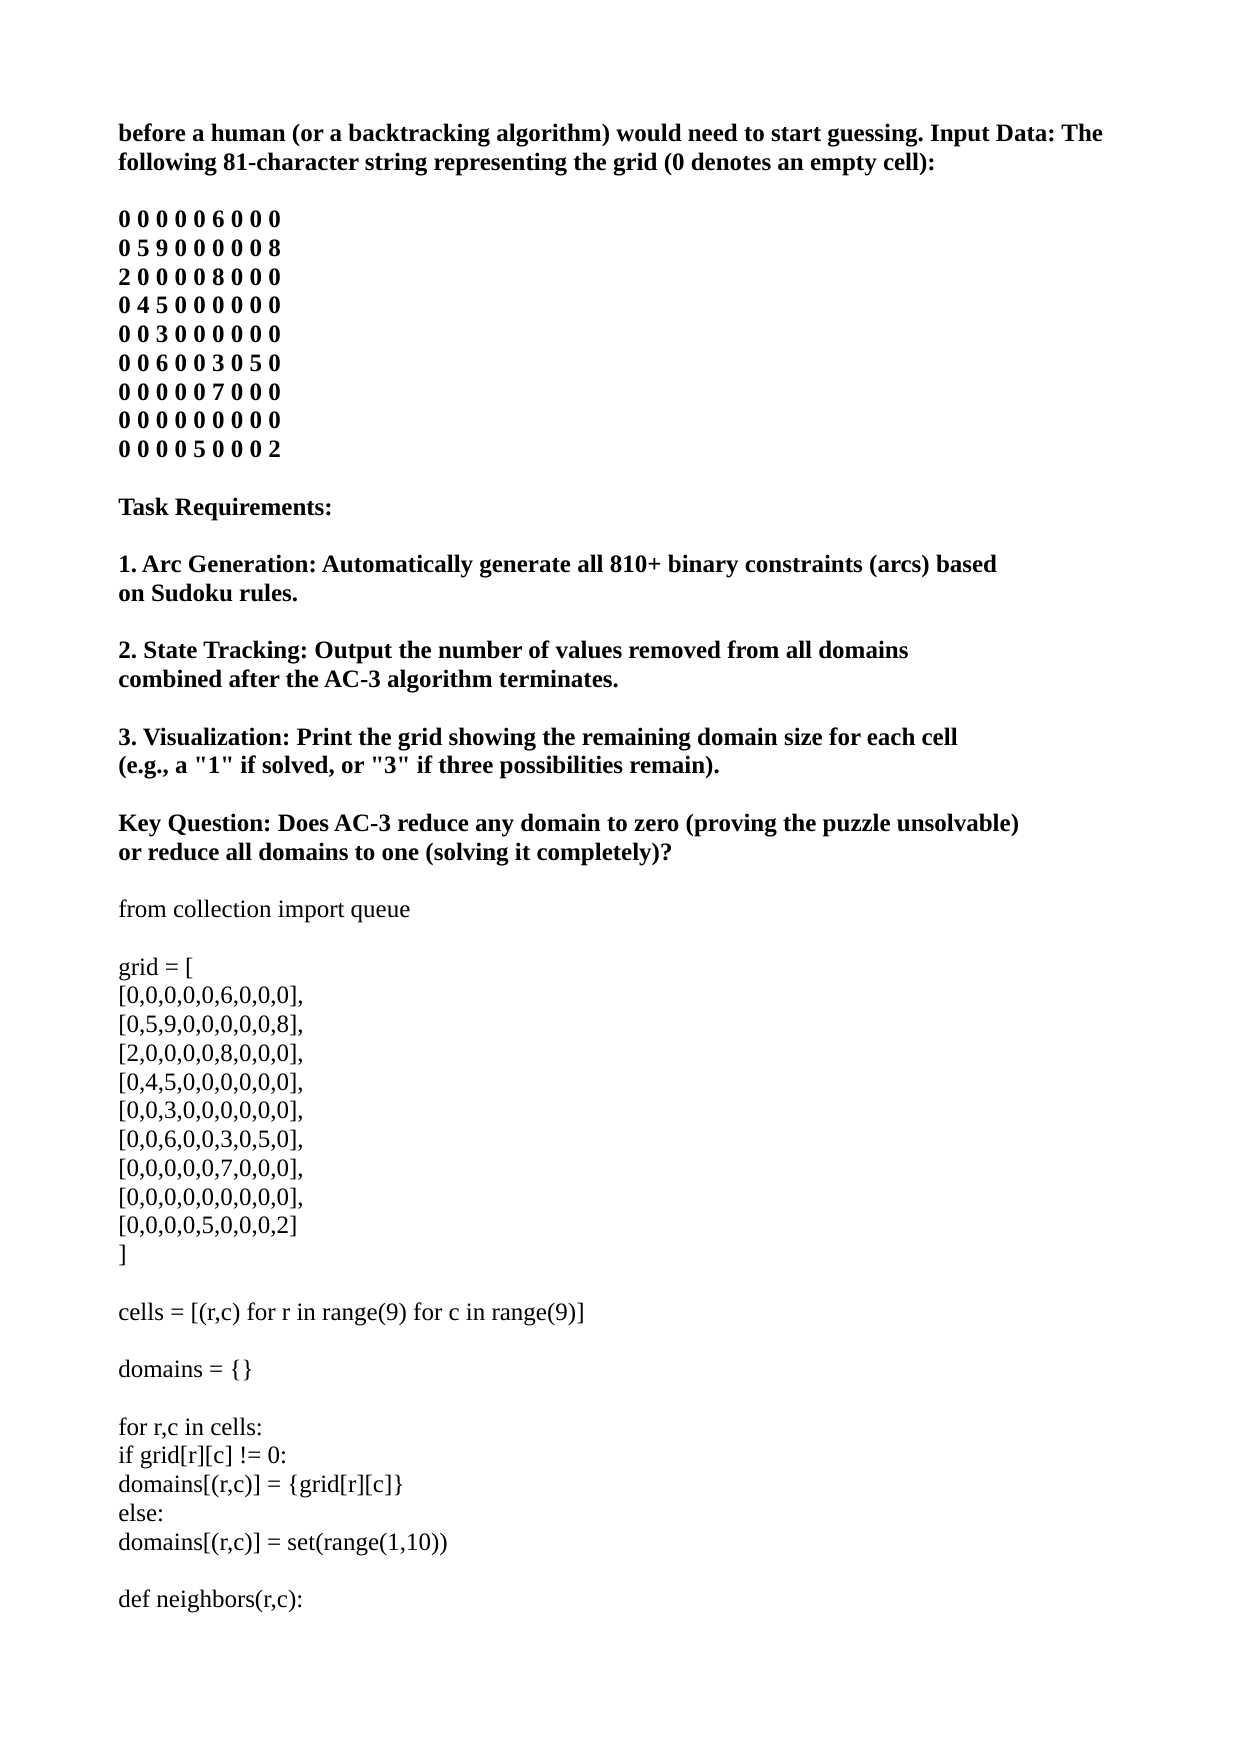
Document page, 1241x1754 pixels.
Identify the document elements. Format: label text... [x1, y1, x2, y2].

text 3. Visualization: Print the grid showing the remaining domain size for each cell [118, 722, 1122, 751]
text domains = {} [118, 1354, 1122, 1383]
text [0,0,0,0,0,6,0,0,0], [118, 981, 1122, 1009]
text ] [118, 1239, 1122, 1268]
text 2 0 0 0 0 8 0 0 0 [118, 262, 1122, 291]
text [0,0,3,0,0,0,0,0,0], [118, 1096, 1122, 1124]
text [0,0,0,0,0,0,0,0,0], [118, 1182, 1122, 1211]
text [0,4,5,0,0,0,0,0,0], [118, 1067, 1122, 1096]
text 0 0 3 0 0 0 0 0 0 [118, 319, 1122, 348]
text (e.g., a "1" if solved, or "3" if three possibilities remain). [118, 751, 1122, 779]
text combined after the AC-3 algorithm terminates. [118, 664, 1122, 693]
text 1. Arc Generation: Automatically generate all 810+ binary constraints (arcs) based [118, 549, 1122, 578]
text def neighbors(r,c): [118, 1584, 1122, 1613]
text Key Question: Does AC-3 reduce any domain to zero (proving the puzzle unsolvable) [118, 808, 1122, 837]
text before a human (or a backtracking algorithm) would need to start guessing. Input Data: The following 81-character string representing the grid (0 denotes an empty cell): [118, 118, 1122, 176]
text on Sudoku rules. [118, 578, 1122, 607]
text Task Requirements: [118, 492, 1122, 521]
text [0,0,6,0,0,3,0,5,0], [118, 1124, 1122, 1153]
text if grid[r][c] != 0: [118, 1441, 1122, 1469]
text 0 0 0 0 0 0 0 0 0 [118, 406, 1122, 434]
text or reduce all domains to one (solving it completely)? [118, 837, 1122, 866]
text grid = [ [118, 952, 1122, 981]
text 0 0 0 0 5 0 0 0 2 [118, 434, 1122, 463]
text [0,0,0,0,5,0,0,0,2] [118, 1211, 1122, 1239]
text 0 4 5 0 0 0 0 0 0 [118, 291, 1122, 319]
text 2. State Tracking: Output the number of values removed from all domains [118, 636, 1122, 664]
text [2,0,0,0,0,8,0,0,0], [118, 1038, 1122, 1067]
text [0,5,9,0,0,0,0,0,8], [118, 1009, 1122, 1038]
text else: [118, 1498, 1122, 1527]
text 0 0 6 0 0 3 0 5 0 [118, 348, 1122, 377]
text [0,0,0,0,0,7,0,0,0], [118, 1153, 1122, 1182]
text 0 5 9 0 0 0 0 0 8 [118, 233, 1122, 262]
text cells = [(r,c) for r in range(9) for c in range(9)] [118, 1297, 1122, 1326]
text 0 0 0 0 0 6 0 0 0 [118, 204, 1122, 233]
text domains[(r,c)] = {grid[r][c]} [118, 1469, 1122, 1498]
text from collection import queue [118, 894, 1122, 923]
text domains[(r,c)] = set(range(1,10)) [118, 1527, 1122, 1556]
text 0 0 0 0 0 7 0 0 0 [118, 377, 1122, 406]
text for r,c in cells: [118, 1412, 1122, 1441]
